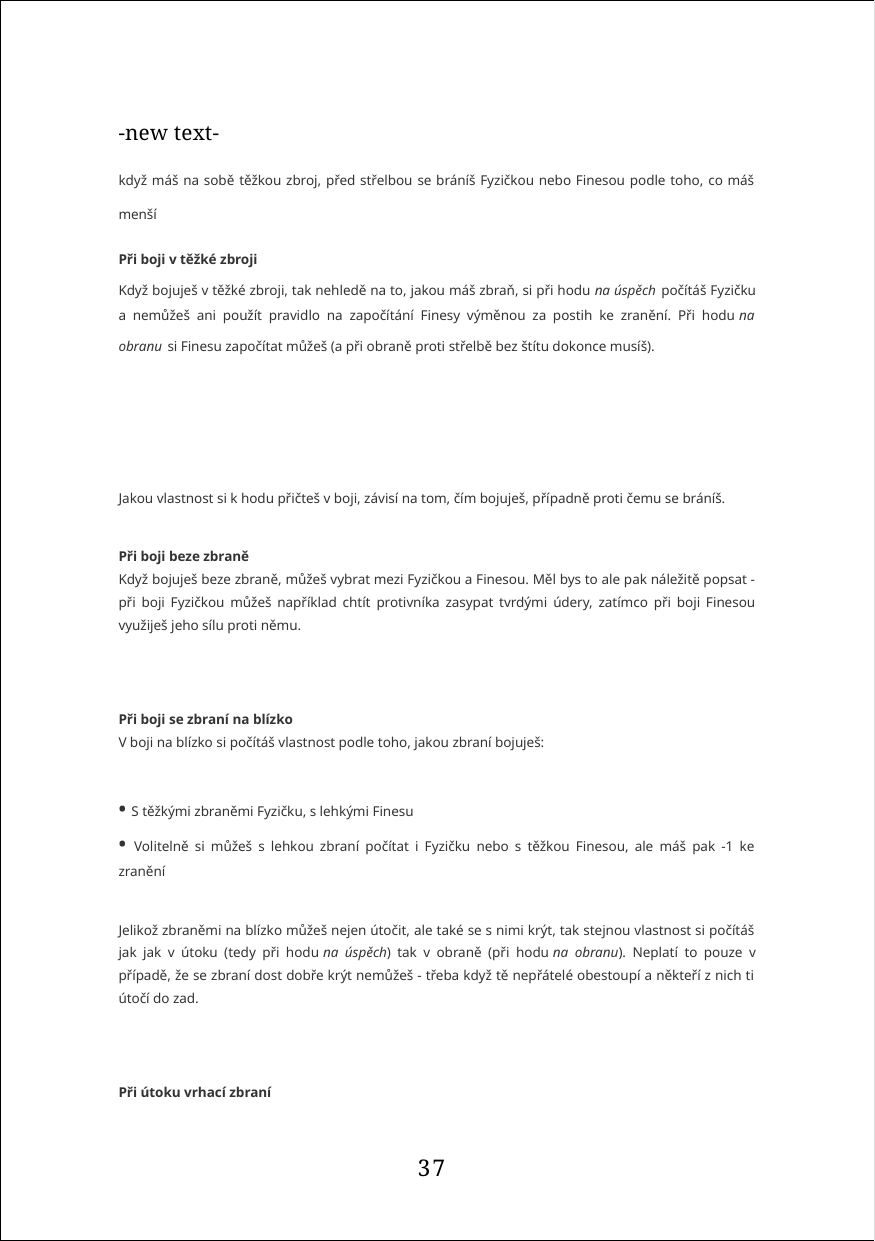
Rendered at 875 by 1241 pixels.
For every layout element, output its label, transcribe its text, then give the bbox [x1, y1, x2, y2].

text když máš na sobě těžkou zbroj, před střelbou se bráníš Fyzičkou nebo Finesou podle toho, co máš menší [118, 171, 756, 225]
text -new text- [118, 118, 756, 147]
text Jakou vlastnost si k hodu přičteš v boji, závisí na tom, čím bojuješ, případně proti čemu se bráníš. Při boji beze zbraně Když bojuješ beze zbraně, můžeš vybrat mezi Fyzičkou a Finesou. Měl bys to ale pak náležitě popsat - při boji Fyzičkou můžeš například chtít protivníka zasypat tvrdými údery, zatímco při boji Finesou využiješ jeho sílu proti němu. Při boji se zbraní na blízko V boji na blízko si počítáš vlastnost podle toho, jakou zbraní bojuješ: • S těžkými zbraněmi Fyzičku, s lehkými Finesu • Volitelně si můžeš s lehkou zbraní počítat i Fyzičku nebo s těžkou Finesou, ale máš pak -1 ke zranění Jelikož zbraněmi na blízko můžeš nejen útočit, ale také se s nimi krýt, tak stejnou vlastnost si počítáš jak jak v útoku (tedy při hodu na úspěch) tak v obraně (při hodu na obranu). Neplatí to pouze v případě, že se zbraní dost dobře krýt nemůžeš - třeba když tě nepřátelé obestoupí a někteří z nich ti útočí do zad. Při útoku vrhací zbraní [118, 489, 756, 1102]
text Při boji v těžké zbroji Když bojuješ v těžké zbroji, tak nehledě na to, jakou máš zbraň, si při hodu na úspěch počítáš Fyzičku a nemůžeš ani použít pravidlo na započítání Finesy výměnou za postih ke zranění. Při hodu na obranu si Finesu započítat můžeš (a při obraně proti střelbě bez štítu dokonce musíš). [118, 250, 756, 357]
